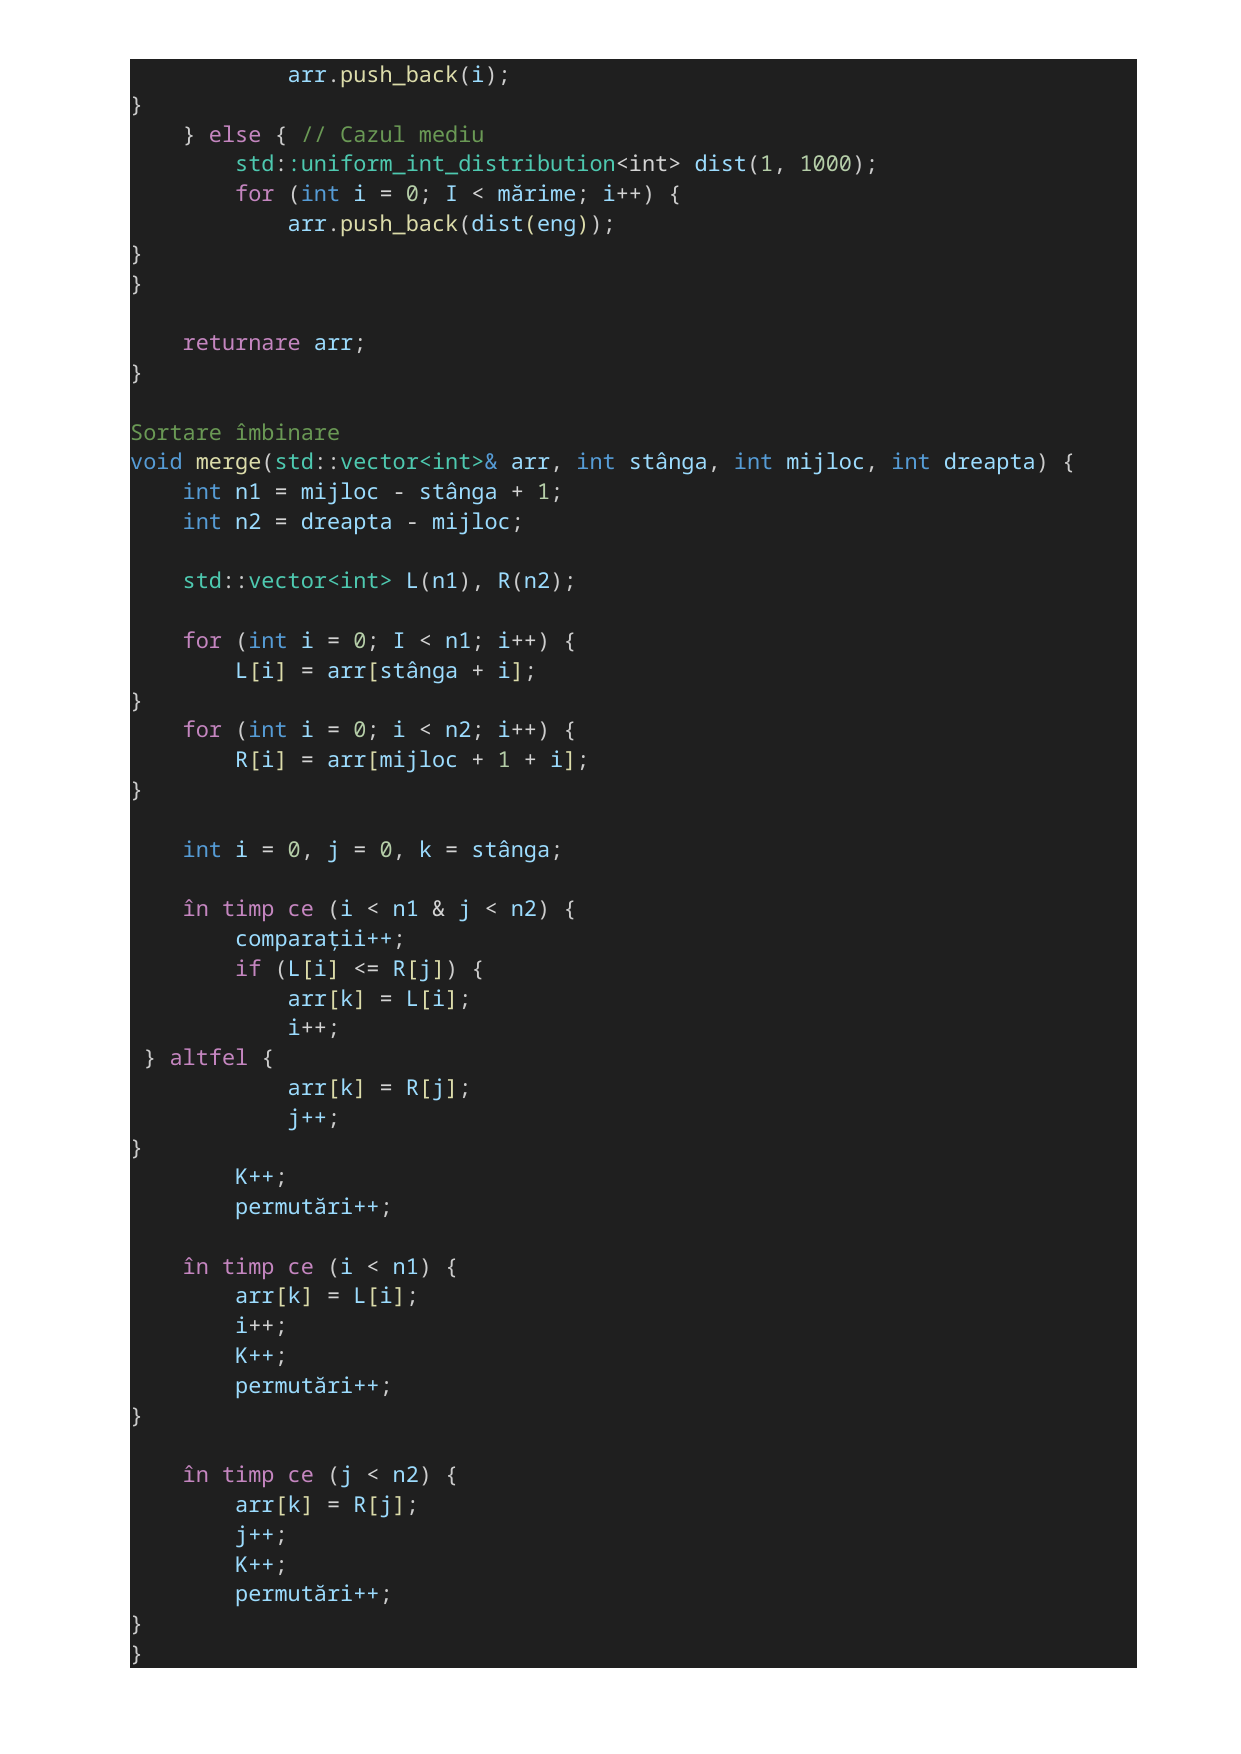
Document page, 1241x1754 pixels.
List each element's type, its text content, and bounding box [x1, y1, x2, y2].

text arr[k] = R[j]; [130, 1072, 1137, 1102]
text for (int i = 0; I < mărime; i++) { [130, 178, 1137, 208]
text } [130, 268, 1137, 297]
text i++; [130, 1310, 1137, 1340]
text arr.push_back(i); [130, 59, 1137, 89]
text arr[k] = L[i]; [130, 1281, 1137, 1310]
text std::uniform_int_distribution<int> dist(1, 1000); [130, 148, 1137, 178]
text j++; [130, 1102, 1137, 1132]
text } [130, 1608, 1137, 1638]
text în timp ce (i < n1 & j < n2) { [130, 893, 1137, 923]
text i++; [130, 1012, 1137, 1042]
text în timp ce (i < n1) { [130, 1251, 1137, 1281]
text comparații++; [130, 923, 1137, 953]
text permutări++; [130, 1370, 1137, 1400]
text } else { // Cazul mediu [130, 119, 1137, 148]
text } [130, 357, 1137, 387]
text K++; [130, 1161, 1137, 1191]
text permutări++; [130, 1578, 1137, 1608]
text returnare arr; [130, 327, 1137, 357]
text } [130, 238, 1137, 268]
text for (int i = 0; i < n2; i++) { [130, 714, 1137, 744]
text j++; [130, 1519, 1137, 1549]
text } altfel { [130, 1042, 1137, 1072]
text arr[k] = L[i]; [130, 983, 1137, 1012]
text std::vector<int> L(n1), R(n2); [130, 566, 1137, 595]
text int n2 = dreapta - mijloc; [130, 506, 1137, 536]
text arr[k] = R[j]; [130, 1489, 1137, 1519]
text în timp ce (j < n2) { [130, 1459, 1137, 1489]
text } [130, 1132, 1137, 1161]
text } [130, 774, 1137, 804]
text void merge(std::vector<int>& arr, int stânga, int mijloc, int dreapta) { [130, 446, 1137, 476]
text int n1 = mijloc - stânga + 1; [130, 476, 1137, 506]
text } [130, 1638, 1137, 1668]
text Sortare îmbinare [130, 417, 1137, 446]
text L[i] = arr[stânga + i]; [130, 655, 1137, 685]
text arr.push_back(dist(eng)); [130, 208, 1137, 238]
text K++; [130, 1549, 1137, 1578]
text if (L[i] <= R[j]) { [130, 953, 1137, 983]
text } [130, 685, 1137, 714]
text permutări++; [130, 1191, 1137, 1221]
text } [130, 89, 1137, 119]
text R[i] = arr[mijloc + 1 + i]; [130, 744, 1137, 774]
text K++; [130, 1340, 1137, 1370]
text for (int i = 0; I < n1; i++) { [130, 625, 1137, 655]
text int i = 0, j = 0, k = stânga; [130, 834, 1137, 863]
text } [130, 1400, 1137, 1429]
